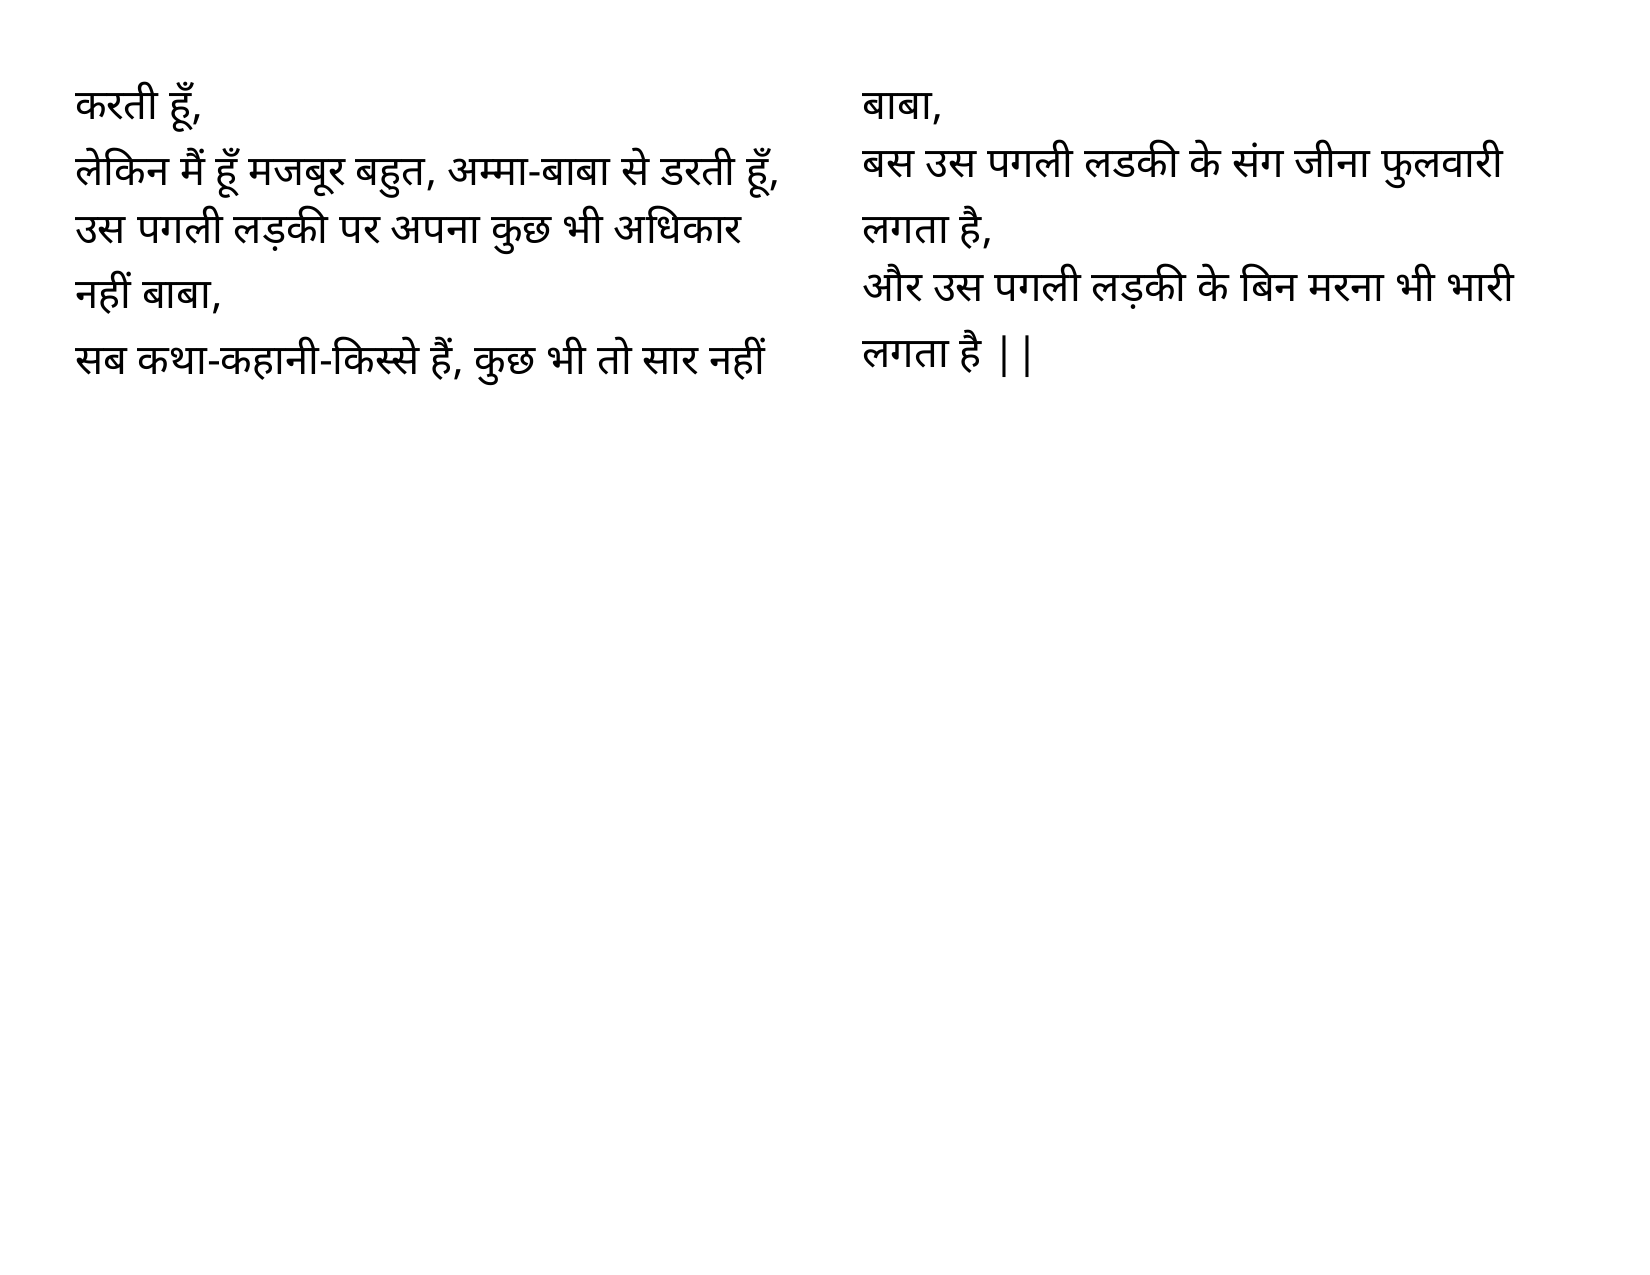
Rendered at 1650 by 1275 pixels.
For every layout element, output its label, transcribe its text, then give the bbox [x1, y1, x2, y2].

text करती हूँ, लेकिन मैं हूँ मजबूर बहुत, अम्मा-बाबा से डरती हूँ, उस पगली लड़की पर अपना कुछ भी अधिकार नहीं बाबा, सब कथा-कहानी-किस्से हैं, कुछ भी तो सार नहीं [75, 75, 787, 392]
text बाबा, बस उस पगली लडकी के संग जीना फुलवारी लगता है, और उस पगली लड़की के बिन मरना भी भारी लगता है || [862, 75, 1575, 384]
